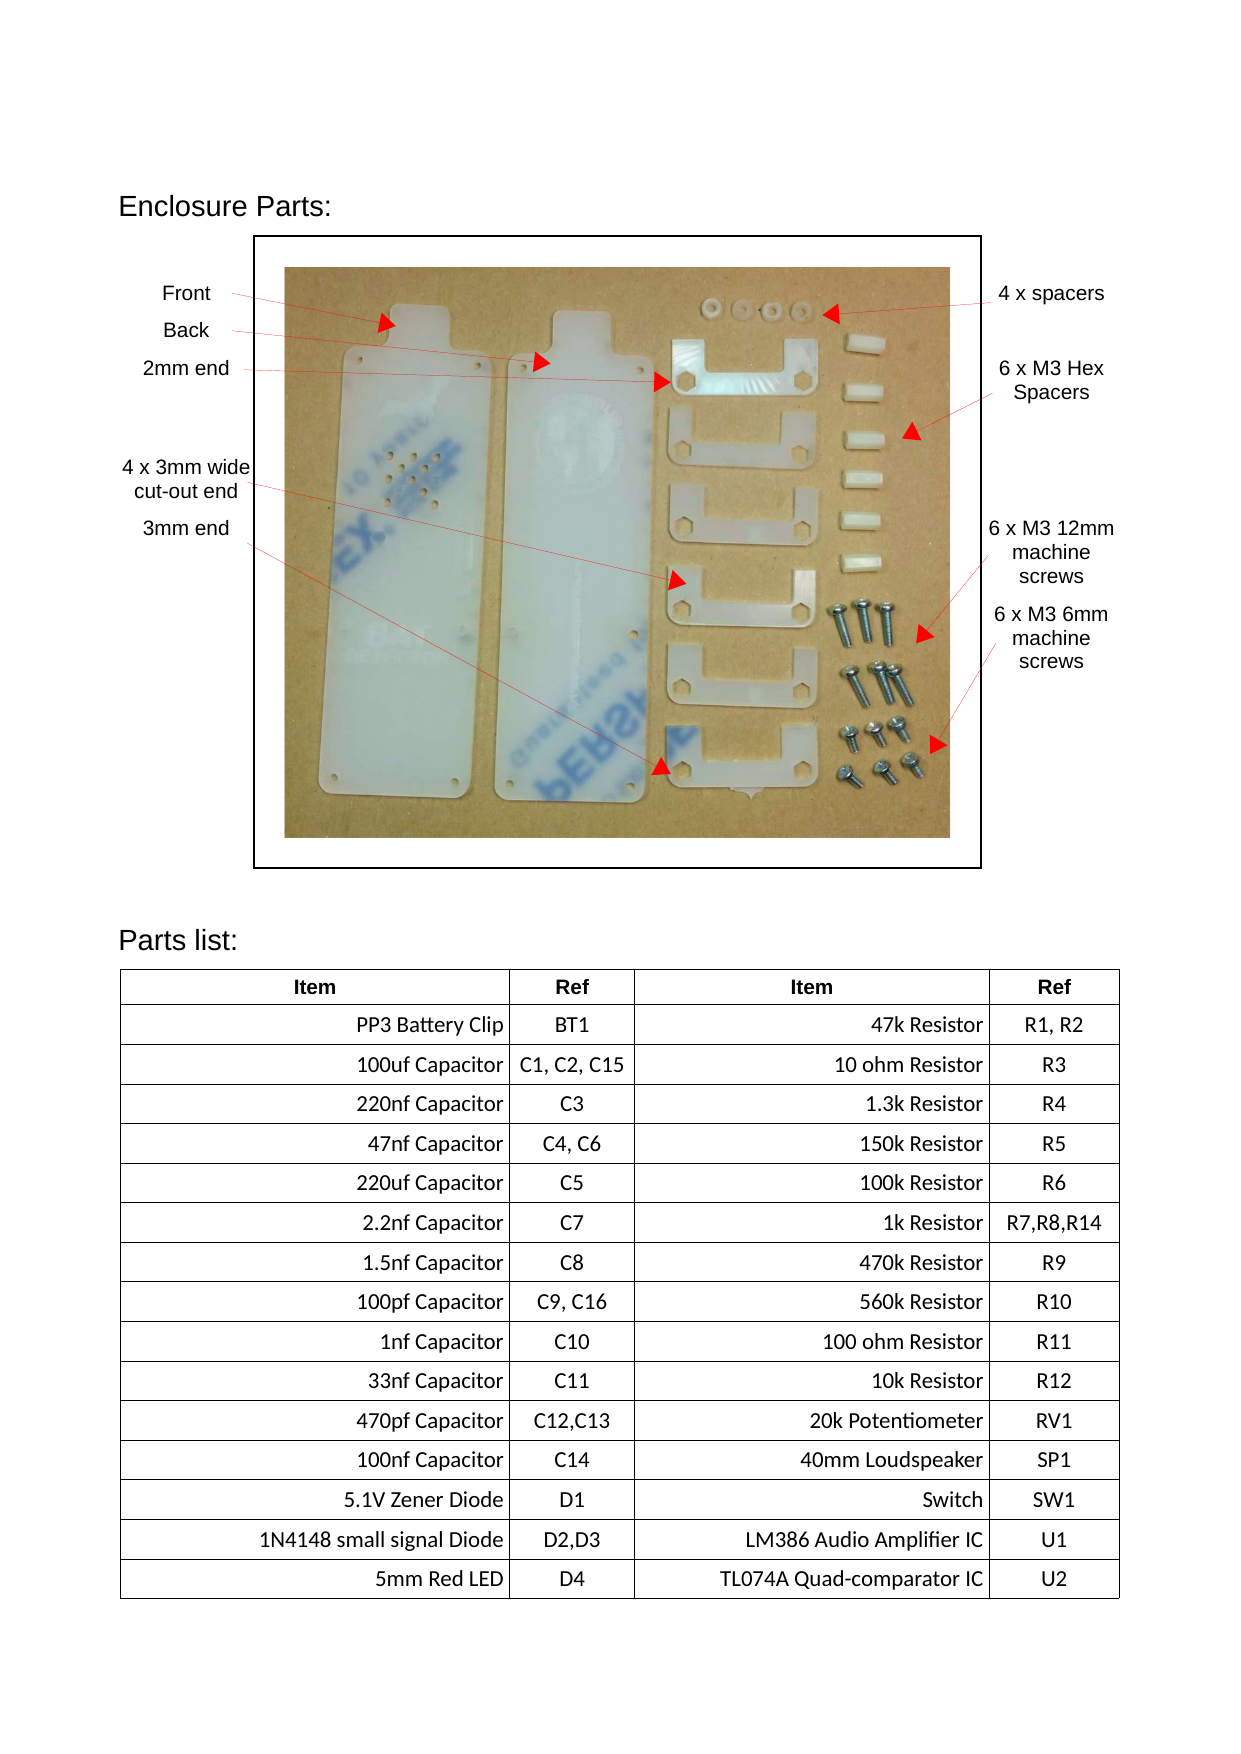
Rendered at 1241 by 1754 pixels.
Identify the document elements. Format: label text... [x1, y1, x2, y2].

table_cell [982, 409, 1122, 447]
table_header [255, 299, 284, 335]
table_cell 40mm Loudspeaker [635, 1441, 989, 1479]
table_cell C11 [510, 1362, 634, 1400]
table_cell PP3 Battery Clip [121, 1005, 509, 1044]
table_header [255, 485, 284, 562]
table_cell 2.2nf Capacitor [121, 1203, 509, 1242]
table_cell 100pf Capacitor [121, 1282, 509, 1321]
table_cell 220nf Capacitor [121, 1085, 509, 1123]
table_header Ref [510, 970, 634, 1004]
table_cell R10 [990, 1282, 1119, 1321]
table_cell 6 x M3 Hex Spacers [982, 348, 1122, 409]
table_cell 1k Resistor [635, 1203, 989, 1242]
table_cell 6 x M3 12mm machine screws [982, 508, 1122, 593]
table_cell SW1 [990, 1480, 1119, 1519]
table_cell R5 [990, 1124, 1119, 1163]
table_header [255, 371, 284, 490]
table_cell 10 ohm Resistor [635, 1045, 989, 1083]
table_cell C3 [510, 1085, 634, 1123]
table_cell 100k Resistor [635, 1164, 989, 1202]
table_cell D4 [510, 1560, 634, 1598]
table_cell R3 [990, 1045, 1119, 1083]
table_cell SP1 [990, 1441, 1119, 1479]
table_cell C12,C13 [510, 1401, 634, 1440]
table_cell C8 [510, 1243, 634, 1281]
table_cell 20k Potentiometer [635, 1401, 989, 1440]
table_cell 560k Resistor [635, 1282, 989, 1321]
table_cell 4 x 3mm wide cut-out end [118, 447, 253, 508]
table_cell C1, C2, C15 [510, 1045, 634, 1083]
table_cell 470pf Capacitor [121, 1401, 509, 1440]
table_cell 2mm end [118, 348, 253, 409]
table_cell 1.3k Resistor [635, 1085, 989, 1123]
table_cell R11 [990, 1322, 1119, 1361]
table_cell 10k Resistor [635, 1362, 989, 1400]
table_header [255, 549, 980, 867]
table_cell C7 [510, 1203, 634, 1242]
table_cell 150k Resistor [635, 1124, 989, 1163]
table_cell C10 [510, 1322, 634, 1361]
subtitle Enclosure Parts: [118, 189, 1122, 223]
table_cell C5 [510, 1164, 634, 1202]
table_header Item [635, 970, 989, 1004]
table_cell 5mm Red LED [121, 1560, 509, 1598]
table_cell [982, 310, 1122, 348]
table_header [255, 237, 980, 305]
table_header [951, 304, 980, 413]
table_header [118, 235, 253, 273]
table_header [951, 401, 980, 599]
table_cell C4, C6 [510, 1124, 634, 1163]
table_header Item [121, 970, 509, 1004]
table_cell RV1 [990, 1401, 1119, 1440]
table_cell 4 x spacers [982, 273, 1122, 310]
table_cell [982, 679, 1122, 867]
subtitle Parts list: [118, 923, 1122, 956]
table_cell 6 x M3 6mm machine screws [982, 594, 1122, 679]
table_cell D1 [510, 1480, 634, 1519]
table_cell R9 [990, 1243, 1119, 1281]
table_cell R6 [990, 1164, 1119, 1202]
table_cell R4 [990, 1085, 1119, 1123]
table_cell 1nf Capacitor [121, 1322, 509, 1361]
table_header [255, 334, 284, 370]
table_cell LM386 Audio Amplifier IC [635, 1520, 989, 1558]
table_cell 100 ohm Resistor [635, 1322, 989, 1361]
table_cell [982, 447, 1122, 508]
table_cell 3mm end [118, 508, 253, 593]
table_cell Front [118, 273, 253, 310]
table_cell 33nf Capacitor [121, 1362, 509, 1400]
table_cell 100uf Capacitor [121, 1045, 509, 1083]
table_cell 470k Resistor [635, 1243, 989, 1281]
table_cell U2 [990, 1560, 1119, 1598]
table_cell C9, C16 [510, 1282, 634, 1321]
table_header Ref [990, 970, 1119, 1004]
table_cell 100nf Capacitor [121, 1441, 509, 1479]
table_cell D2,D3 [510, 1520, 634, 1558]
table_header [982, 235, 1122, 273]
table_cell 220uf Capacitor [121, 1164, 509, 1202]
table_cell TL074A Quad-comparator IC [635, 1560, 989, 1598]
picture [284, 267, 951, 838]
table_cell R12 [990, 1362, 1119, 1400]
table_header [951, 567, 980, 717]
table_cell C14 [510, 1441, 634, 1479]
table_cell 5.1V Zener Diode [121, 1480, 509, 1519]
table_cell 1.5nf Capacitor [121, 1243, 509, 1281]
table_cell BT1 [510, 1005, 634, 1044]
table_cell R7,R8,R14 [990, 1203, 1119, 1242]
table_cell [118, 409, 253, 447]
table_cell 47nf Capacitor [121, 1124, 509, 1163]
table_cell 1N4148 small signal Diode [121, 1520, 509, 1558]
table_cell R1, R2 [990, 1005, 1119, 1044]
table_cell Back [118, 310, 253, 348]
table_cell [118, 631, 253, 679]
table_cell U1 [990, 1520, 1119, 1558]
table_cell 47k Resistor [635, 1005, 989, 1044]
table_cell [118, 594, 253, 631]
table_cell [118, 679, 253, 867]
table_cell Switch [635, 1480, 989, 1519]
